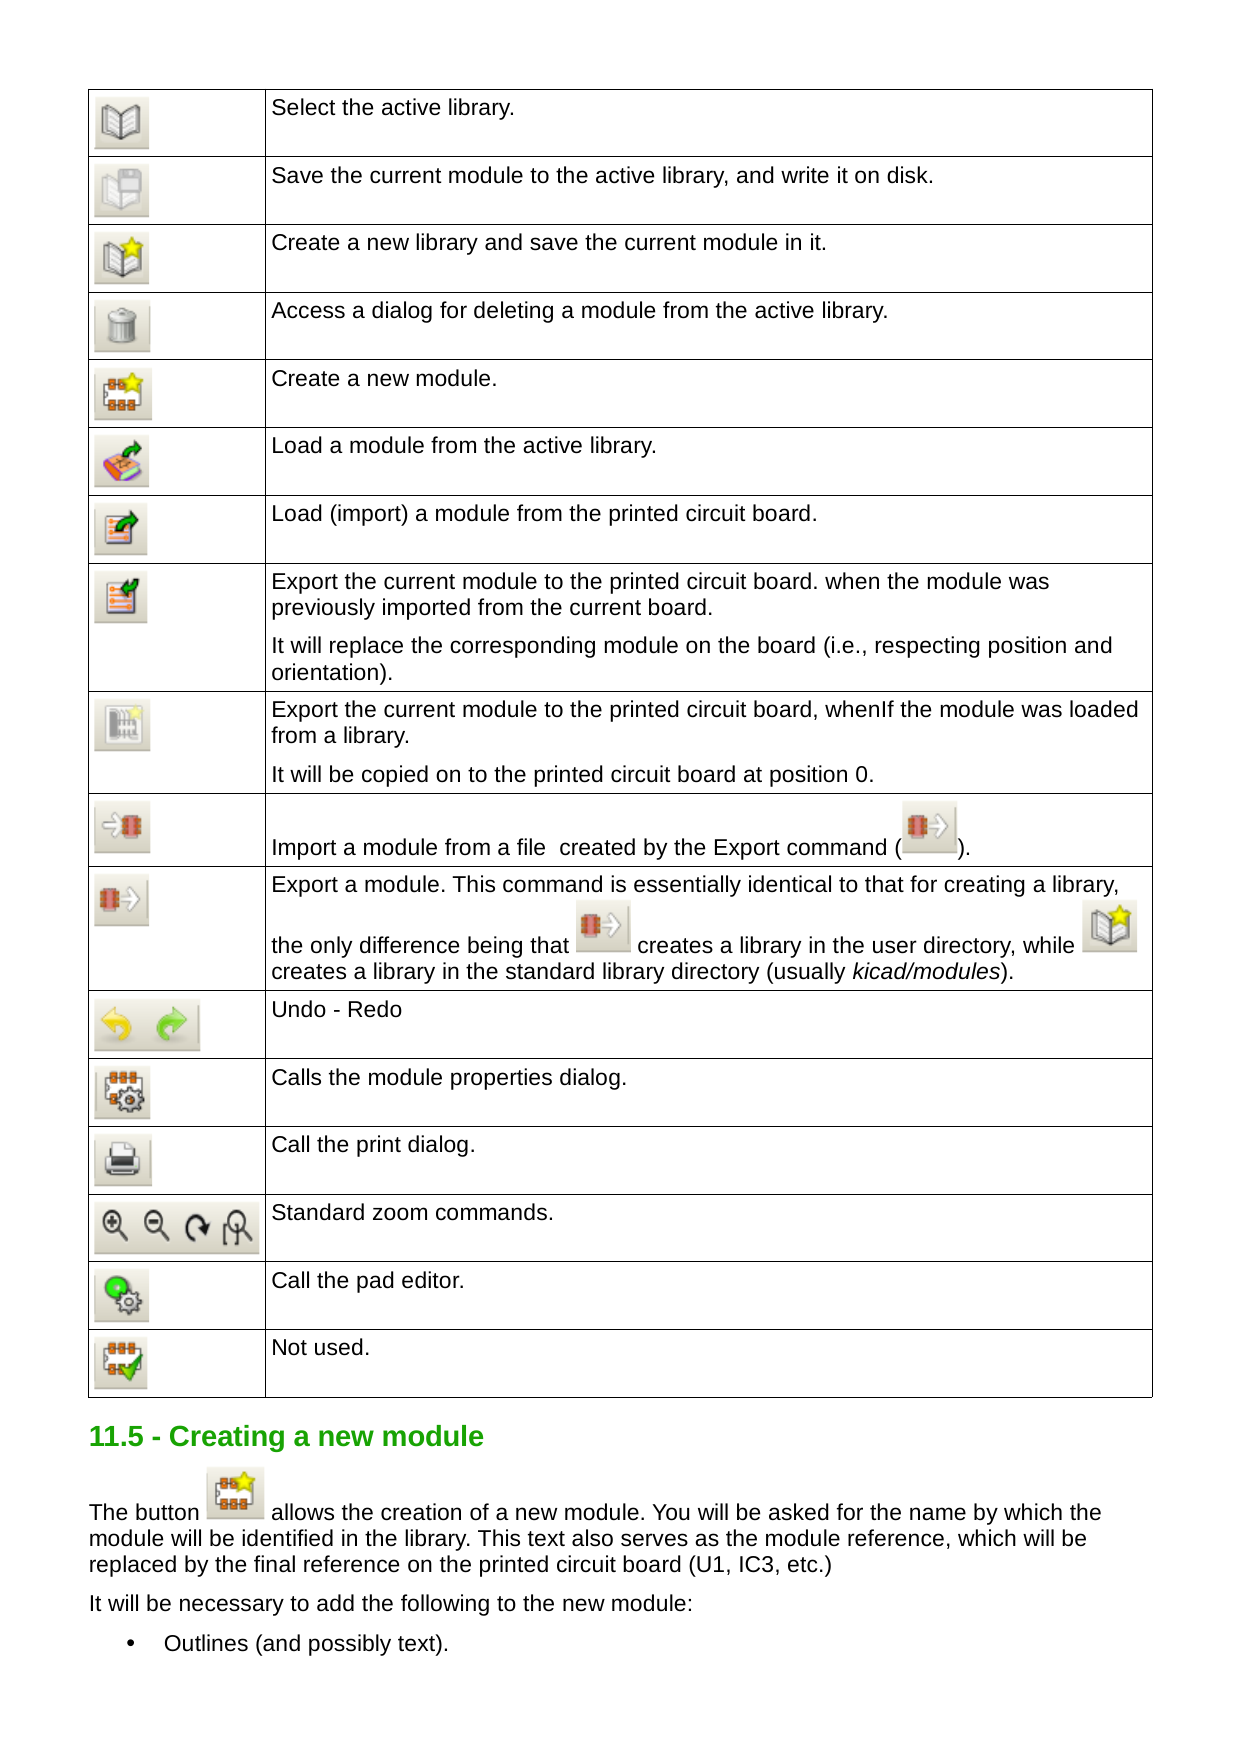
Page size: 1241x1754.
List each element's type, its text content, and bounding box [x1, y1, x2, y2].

picture [206, 1464, 265, 1521]
picture [94, 1267, 150, 1324]
text It will be necessary to add the following to the new module: [88, 1590, 1152, 1616]
table_header [89, 90, 265, 156]
picture [94, 500, 148, 557]
table_cell Save the current module to the active library, and write it on disk. [266, 157, 1152, 224]
picture [94, 798, 151, 855]
list Outlines (and possibly text). [126, 1629, 1152, 1657]
table_cell Export the current module to the printed circuit board, whenIf the module was loaded from a library. It will be copied on to the printed circuit board at position 0. [266, 692, 1152, 793]
table_cell Create a new library and save the current module in it. [266, 225, 1152, 292]
table_cell [89, 1262, 265, 1329]
table_cell Calls the module properties dialog. [266, 1059, 1152, 1126]
table_cell Standard zoom commands. [266, 1195, 1152, 1261]
table_cell [89, 1127, 265, 1193]
table_cell [89, 1330, 265, 1397]
picture [94, 996, 201, 1053]
picture [902, 798, 958, 855]
table_cell [89, 428, 265, 495]
picture [94, 1063, 151, 1121]
table_cell Export the current module to the printed circuit board. when the module was previously imported from the current board. It will replace the corresponding module on the board (i.e., respecting position and orientation). [266, 564, 1152, 691]
table_cell Export a module. This command is essentially identical to that for creating a library, the only difference being that creates a library in the user directory, while creates a library in the standard library directory (usually kicad/modules). [266, 867, 1152, 990]
picture [1082, 897, 1138, 954]
table_cell Access a dialog for deleting a module from the active library. [266, 293, 1152, 359]
table_cell Call the print dialog. [266, 1127, 1152, 1193]
table_cell [89, 794, 265, 866]
picture [94, 568, 148, 625]
table_cell Create a new module. [266, 360, 1152, 427]
table_cell Call the pad editor. [266, 1262, 1152, 1329]
text The button allows the creation of a new module. You will be asked for the name by which the module will be identified in the library. This text also serves as the module reference, which will be replaced by the final reference on the printed circuit board (U1, IC3, etc.) [88, 1465, 1152, 1578]
picture [94, 365, 153, 422]
picture [94, 297, 151, 354]
table_cell [89, 564, 265, 691]
table_header Select the active library. [266, 90, 1152, 156]
table_cell [89, 692, 265, 793]
table_cell [89, 1195, 265, 1261]
table_cell [89, 293, 265, 359]
picture [94, 94, 150, 151]
picture [94, 229, 150, 286]
picture [94, 432, 150, 489]
table_cell [89, 225, 265, 292]
table_cell [89, 867, 265, 990]
table_cell [89, 991, 265, 1058]
table_cell [89, 1059, 265, 1126]
picture [94, 162, 150, 219]
table_cell [89, 360, 265, 427]
table_cell [89, 157, 265, 224]
table_cell Not used. [266, 1330, 1152, 1397]
picture [94, 871, 150, 928]
picture [94, 1334, 148, 1391]
table_cell Import a module from a file created by the Export command (). [266, 794, 1152, 866]
table_cell [89, 496, 265, 562]
picture [94, 1131, 153, 1188]
table_cell Load (import) a module from the printed circuit board. [266, 496, 1152, 562]
picture [94, 696, 151, 753]
picture [576, 897, 631, 954]
subtitle Creating a new module [88, 1420, 1152, 1452]
table_cell Undo - Redo [266, 991, 1152, 1058]
picture [94, 1199, 260, 1256]
table_cell Load a module from the active library. [266, 428, 1152, 495]
